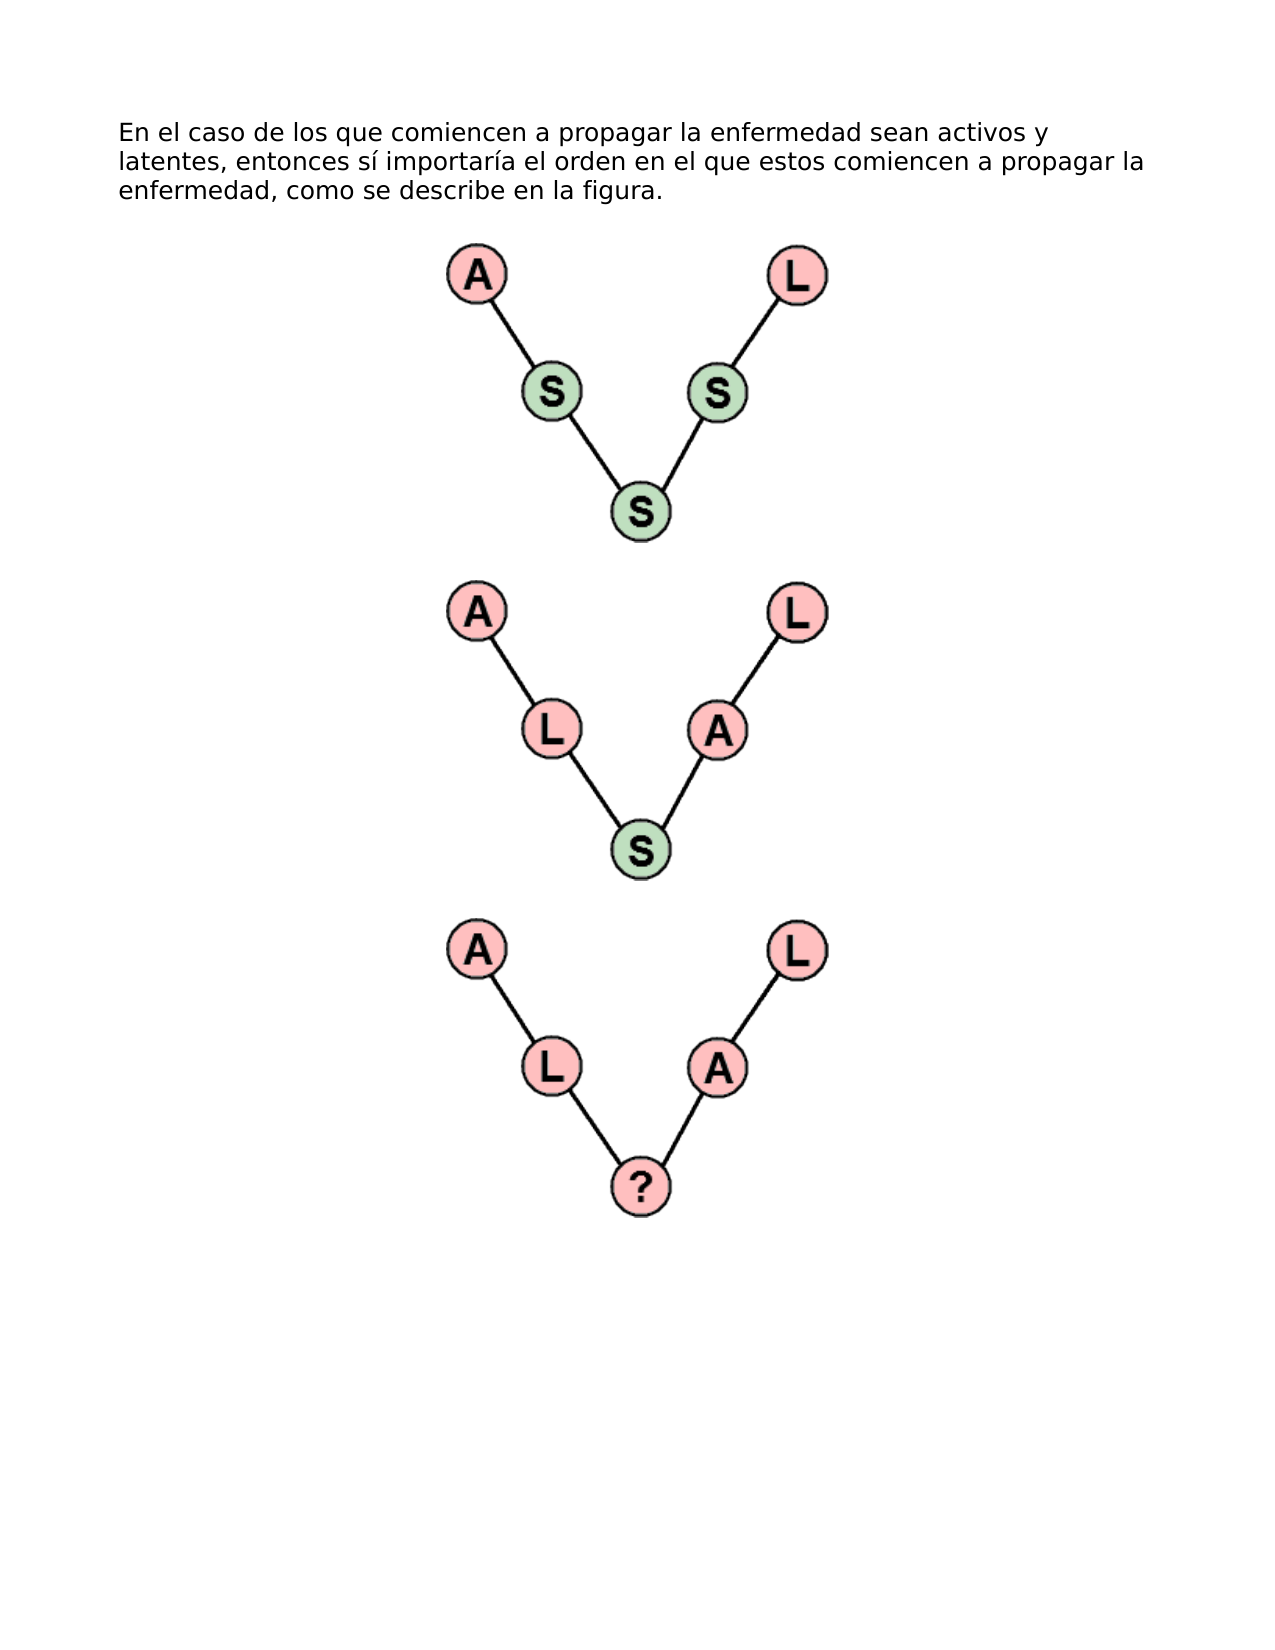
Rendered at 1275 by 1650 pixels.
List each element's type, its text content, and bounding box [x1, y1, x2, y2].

picture [446, 918, 829, 1218]
subtitle En el caso de los que comiencen a propagar la enfermedad sean activos y latentes, entonces sí importaría el orden en el que estos comiencen a propagar la enfermedad, como se describe en la figura. [118, 118, 1157, 206]
picture [446, 243, 829, 543]
picture [446, 580, 829, 881]
